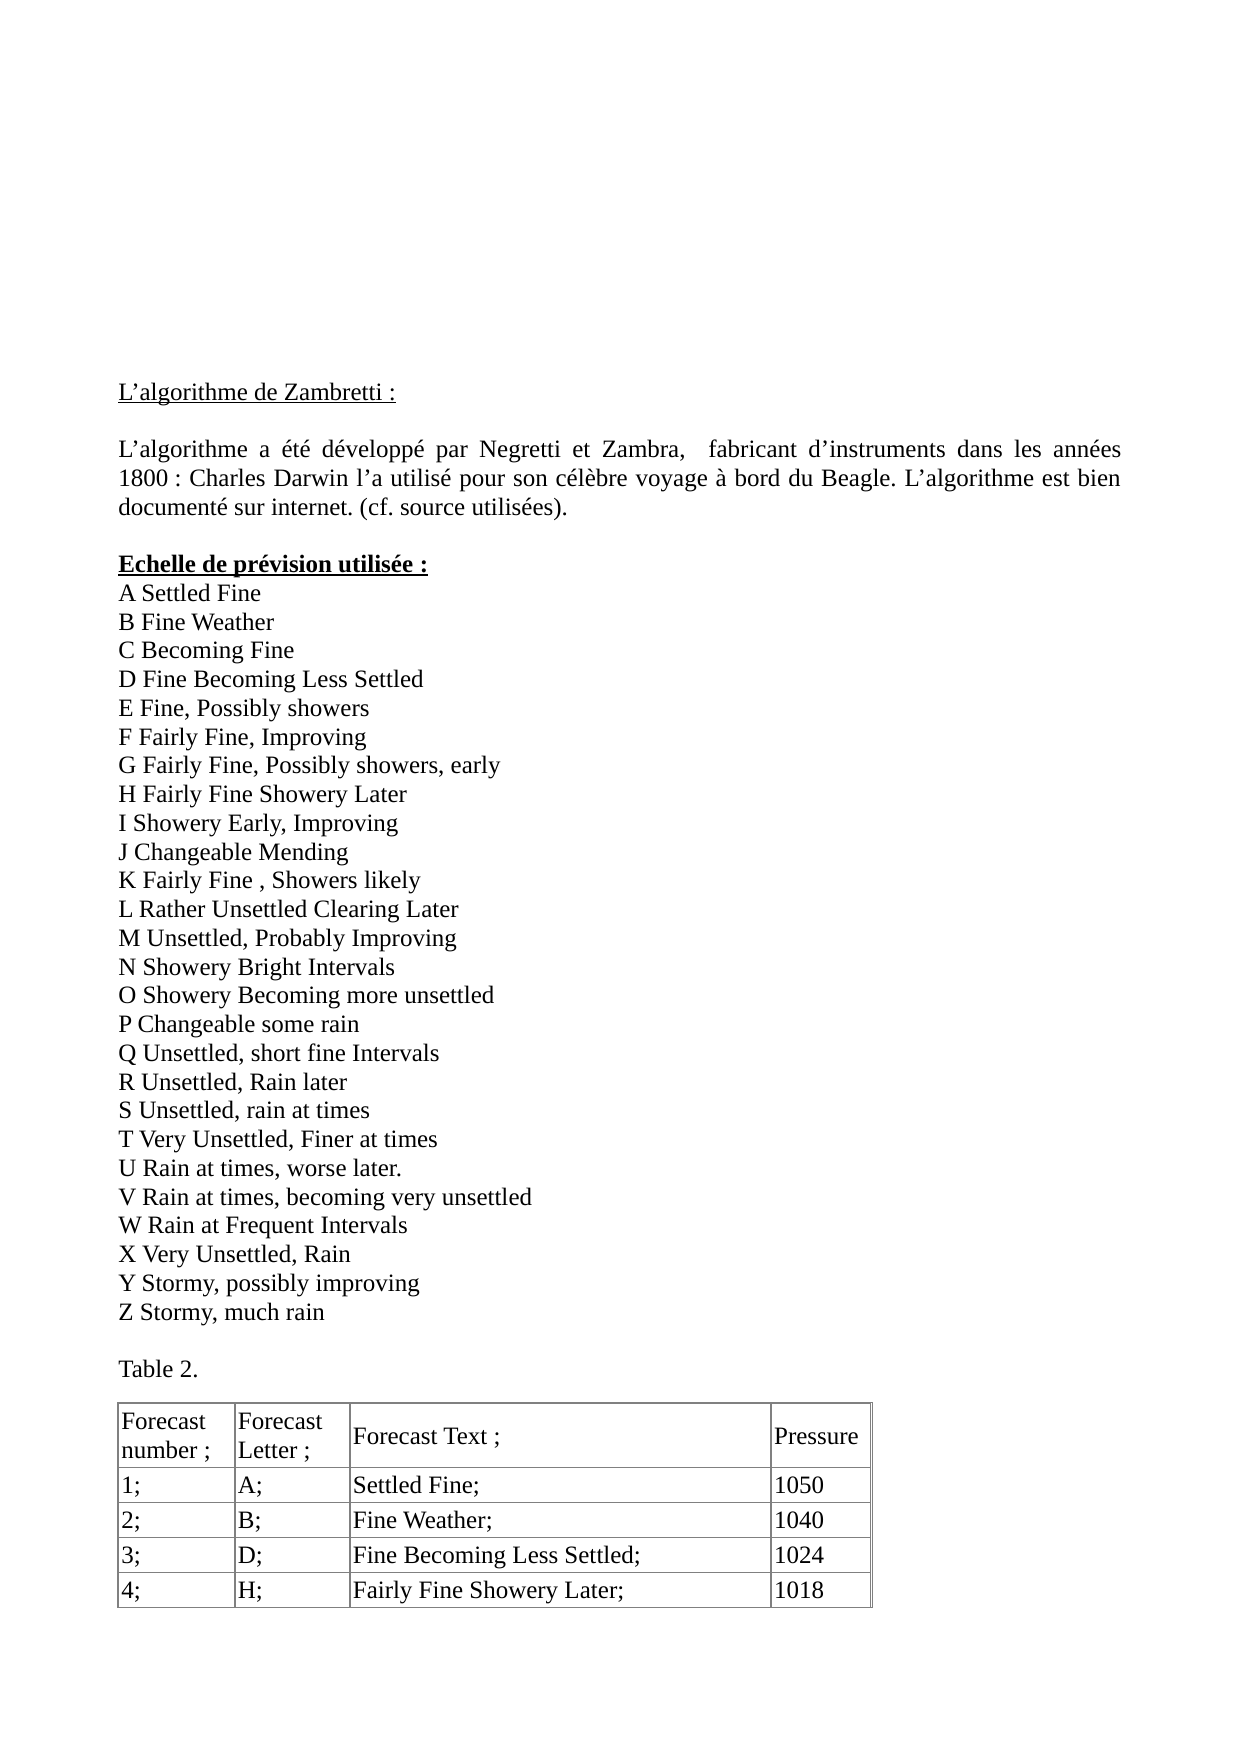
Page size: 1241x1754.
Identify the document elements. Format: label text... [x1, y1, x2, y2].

text A Settled Fine [118, 578, 1122, 607]
table_header Forecast number ; [119, 1404, 234, 1467]
table_cell Fine Weather; [351, 1503, 770, 1537]
text M Unsettled, Probably Improving [118, 923, 1122, 952]
table_header Pressure [772, 1404, 870, 1467]
text W Rain at Frequent Intervals [118, 1211, 1122, 1239]
table_cell 1; [119, 1468, 234, 1502]
text T Very Unsettled, Finer at times [118, 1124, 1122, 1153]
text R Unsettled, Rain later [118, 1067, 1122, 1096]
text Echelle de prévision utilisée : [118, 549, 1122, 578]
text G Fairly Fine, Possibly showers, early [118, 751, 1122, 779]
text Z Stormy, much rain [118, 1297, 1122, 1326]
table_cell Settled Fine; [351, 1468, 770, 1502]
text E Fine, Possibly showers [118, 693, 1122, 722]
text Q Unsettled, short fine Intervals [118, 1038, 1122, 1067]
text H Fairly Fine Showery Later [118, 779, 1122, 808]
text D Fine Becoming Less Settled [118, 664, 1122, 693]
table_cell 3; [119, 1538, 234, 1572]
table_cell Fairly Fine Showery Later; [351, 1573, 770, 1607]
table_cell 4; [119, 1573, 234, 1607]
table_cell A; [236, 1468, 349, 1502]
text K Fairly Fine , Showers likely [118, 866, 1122, 894]
text C Becoming Fine [118, 636, 1122, 664]
text V Rain at times, becoming very unsettled [118, 1182, 1122, 1211]
table_cell Fine Becoming Less Settled; [351, 1538, 770, 1572]
text I Showery Early, Improving [118, 808, 1122, 837]
table_cell D; [236, 1538, 349, 1572]
text P Changeable some rain [118, 1009, 1122, 1038]
table_cell 1050 [772, 1468, 870, 1502]
text U Rain at times, worse later. [118, 1153, 1122, 1182]
text N Showery Bright Intervals [118, 952, 1122, 981]
text O Showery Becoming more unsettled [118, 981, 1122, 1009]
text Table 2. [118, 1354, 1122, 1383]
table_cell H; [236, 1573, 349, 1607]
table_cell B; [236, 1503, 349, 1537]
text L’algorithme a été développé par Negretti et Zambra, fabricant d’instruments dans les années 1800 : Charles Darwin l’a utilisé pour son célèbre voyage à bord du Beagle. L’algorithme est bien documenté sur internet. (cf. source utilisées). [118, 434, 1122, 521]
table_header Forecast Letter ; [236, 1404, 349, 1467]
text J Changeable Mending [118, 837, 1122, 866]
text S Unsettled, rain at times [118, 1096, 1122, 1124]
text B Fine Weather [118, 607, 1122, 636]
text Y Stormy, possibly improving [118, 1268, 1122, 1297]
text F Fairly Fine, Improving [118, 722, 1122, 751]
table_cell 1040 [772, 1503, 870, 1537]
table_cell 1024 [772, 1538, 870, 1572]
table_header Forecast Text ; [351, 1404, 770, 1467]
text L’algorithme de Zambretti : [118, 377, 1122, 406]
text X Very Unsettled, Rain [118, 1239, 1122, 1268]
text L Rather Unsettled Clearing Later [118, 894, 1122, 923]
table_cell 1018 [772, 1573, 870, 1607]
table_cell 2; [119, 1503, 234, 1537]
